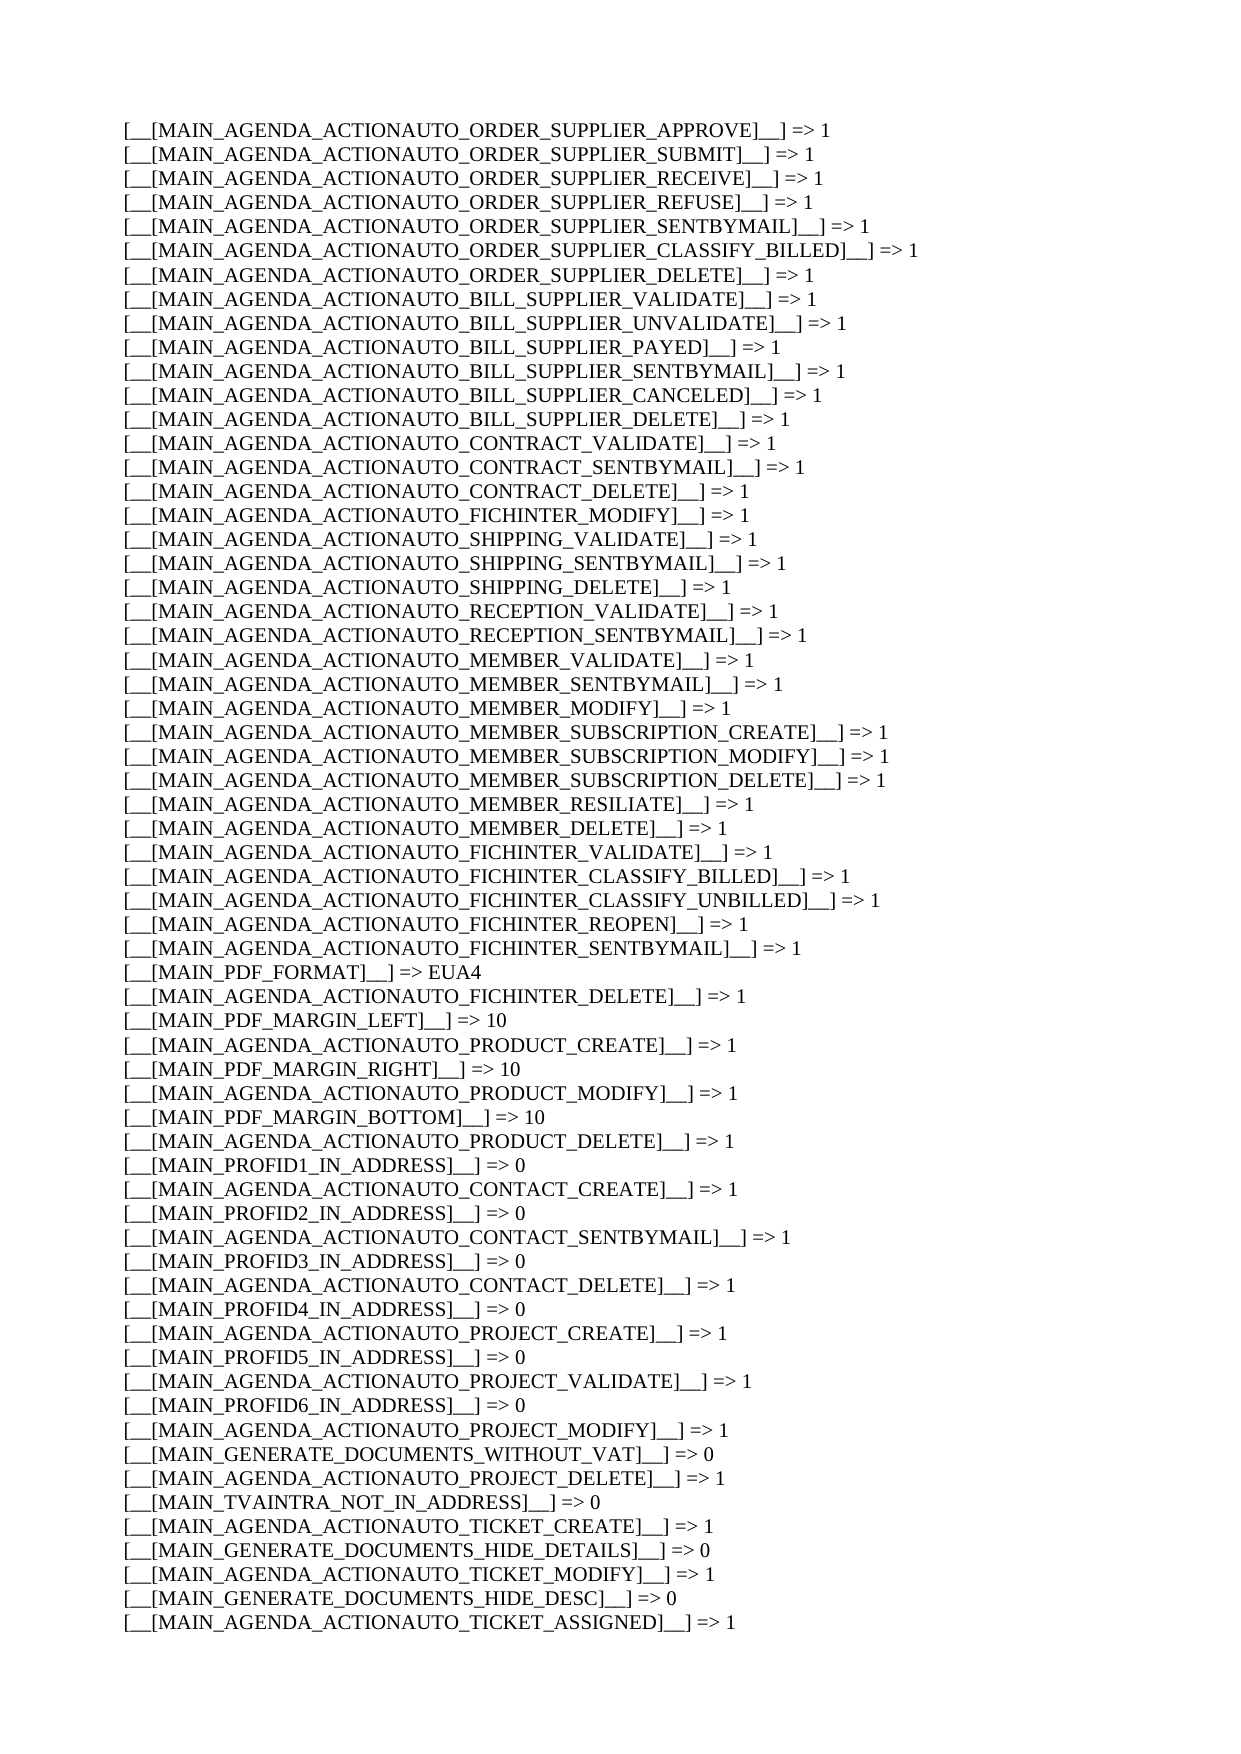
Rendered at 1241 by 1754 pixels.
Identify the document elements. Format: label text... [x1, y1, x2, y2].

text [__[MAIN_AGENDA_ACTIONAUTO_ORDER_SUPPLIER_APPROVE]__] => 1 [__[MAIN_AGENDA_ACTIONAUTO_ORDER_SUPPLIER_SUBMIT]__] => 1 [__[MAIN_AGENDA_ACTIONAUTO_ORDER_SUPPLIER_RECEIVE]__] => 1 [__[MAIN_AGENDA_ACTIONAUTO_ORDER_SUPPLIER_REFUSE]__] => 1 [__[MAIN_AGENDA_ACTIONAUTO_ORDER_SUPPLIER_SENTBYMAIL]__] => 1 [__[MAIN_AGENDA_ACTIONAUTO_ORDER_SUPPLIER_CLASSIFY_BILLED]__] => 1 [__[MAIN_AGENDA_ACTIONAUTO_ORDER_SUPPLIER_DELETE]__] => 1 [__[MAIN_AGENDA_ACTIONAUTO_BILL_SUPPLIER_VALIDATE]__] => 1 [__[MAIN_AGENDA_ACTIONAUTO_BILL_SUPPLIER_UNVALIDATE]__] => 1 [__[MAIN_AGENDA_ACTIONAUTO_BILL_SUPPLIER_PAYED]__] => 1 [__[MAIN_AGENDA_ACTIONAUTO_BILL_SUPPLIER_SENTBYMAIL]__] => 1 [__[MAIN_AGENDA_ACTIONAUTO_BILL_SUPPLIER_CANCELED]__] => 1 [__[MAIN_AGENDA_ACTIONAUTO_BILL_SUPPLIER_DELETE]__] => 1 [__[MAIN_AGENDA_ACTIONAUTO_CONTRACT_VALIDATE]__] => 1 [__[MAIN_AGENDA_ACTIONAUTO_CONTRACT_SENTBYMAIL]__] => 1 [__[MAIN_AGENDA_ACTIONAUTO_CONTRACT_DELETE]__] => 1 [__[MAIN_AGENDA_ACTIONAUTO_FICHINTER_MODIFY]__] => 1 [__[MAIN_AGENDA_ACTIONAUTO_SHIPPING_VALIDATE]__] => 1 [__[MAIN_AGENDA_ACTIONAUTO_SHIPPING_SENTBYMAIL]__] => 1 [__[MAIN_AGENDA_ACTIONAUTO_SHIPPING_DELETE]__] => 1 [__[MAIN_AGENDA_ACTIONAUTO_RECEPTION_VALIDATE]__] => 1 [__[MAIN_AGENDA_ACTIONAUTO_RECEPTION_SENTBYMAIL]__] => 1 [__[MAIN_AGENDA_ACTIONAUTO_MEMBER_VALIDATE]__] => 1 [__[MAIN_AGENDA_ACTIONAUTO_MEMBER_SENTBYMAIL]__] => 1 [__[MAIN_AGENDA_ACTIONAUTO_MEMBER_MODIFY]__] => 1 [__[MAIN_AGENDA_ACTIONAUTO_MEMBER_SUBSCRIPTION_CREATE]__] => 1 [__[MAIN_AGENDA_ACTIONAUTO_MEMBER_SUBSCRIPTION_MODIFY]__] => 1 [__[MAIN_AGENDA_ACTIONAUTO_MEMBER_SUBSCRIPTION_DELETE]__] => 1 [__[MAIN_AGENDA_ACTIONAUTO_MEMBER_RESILIATE]__] => 1 [__[MAIN_AGENDA_ACTIONAUTO_MEMBER_DELETE]__] => 1 [__[MAIN_AGENDA_ACTIONAUTO_FICHINTER_VALIDATE]__] => 1 [__[MAIN_AGENDA_ACTIONAUTO_FICHINTER_CLASSIFY_BILLED]__] => 1 [__[MAIN_AGENDA_ACTIONAUTO_FICHINTER_CLASSIFY_UNBILLED]__] => 1 [__[MAIN_AGENDA_ACTIONAUTO_FICHINTER_REOPEN]__] => 1 [__[MAIN_AGENDA_ACTIONAUTO_FICHINTER_SENTBYMAIL]__] => 1 [__[MAIN_PDF_FORMAT]__] => EUA4 [__[MAIN_AGENDA_ACTIONAUTO_FICHINTER_DELETE]__] => 1 [__[MAIN_PDF_MARGIN_LEFT]__] => 10 [__[MAIN_AGENDA_ACTIONAUTO_PRODUCT_CREATE]__] => 1 [__[MAIN_PDF_MARGIN_RIGHT]__] => 10 [__[MAIN_AGENDA_ACTIONAUTO_PRODUCT_MODIFY]__] => 1 [__[MAIN_PDF_MARGIN_BOTTOM]__] => 10 [__[MAIN_AGENDA_ACTIONAUTO_PRODUCT_DELETE]__] => 1 [__[MAIN_PROFID1_IN_ADDRESS]__] => 0 [__[MAIN_AGENDA_ACTIONAUTO_CONTACT_CREATE]__] => 1 [__[MAIN_PROFID2_IN_ADDRESS]__] => 0 [__[MAIN_AGENDA_ACTIONAUTO_CONTACT_SENTBYMAIL]__] => 1 [__[MAIN_PROFID3_IN_ADDRESS]__] => 0 [__[MAIN_AGENDA_ACTIONAUTO_CONTACT_DELETE]__] => 1 [__[MAIN_PROFID4_IN_ADDRESS]__] => 0 [__[MAIN_AGENDA_ACTIONAUTO_PROJECT_CREATE]__] => 1 [__[MAIN_PROFID5_IN_ADDRESS]__] => 0 [__[MAIN_AGENDA_ACTIONAUTO_PROJECT_VALIDATE]__] => 1 [__[MAIN_PROFID6_IN_ADDRESS]__] => 0 [__[MAIN_AGENDA_ACTIONAUTO_PROJECT_MODIFY]__] => 1 [__[MAIN_GENERATE_DOCUMENTS_WITHOUT_VAT]__] => 0 [__[MAIN_AGENDA_ACTIONAUTO_PROJECT_DELETE]__] => 1 [__[MAIN_TVAINTRA_NOT_IN_ADDRESS]__] => 0 [__[MAIN_AGENDA_ACTIONAUTO_TICKET_CREATE]__] => 1 [__[MAIN_GENERATE_DOCUMENTS_HIDE_DETAILS]__] => 0 [__[MAIN_AGENDA_ACTIONAUTO_TICKET_MODIFY]__] => 1 [__[MAIN_GENERATE_DOCUMENTS_HIDE_DESC]__] => 0 [__[MAIN_AGENDA_ACTIONAUTO_TICKET_ASSIGNED]__] => 1 [118, 118, 1122, 1634]
